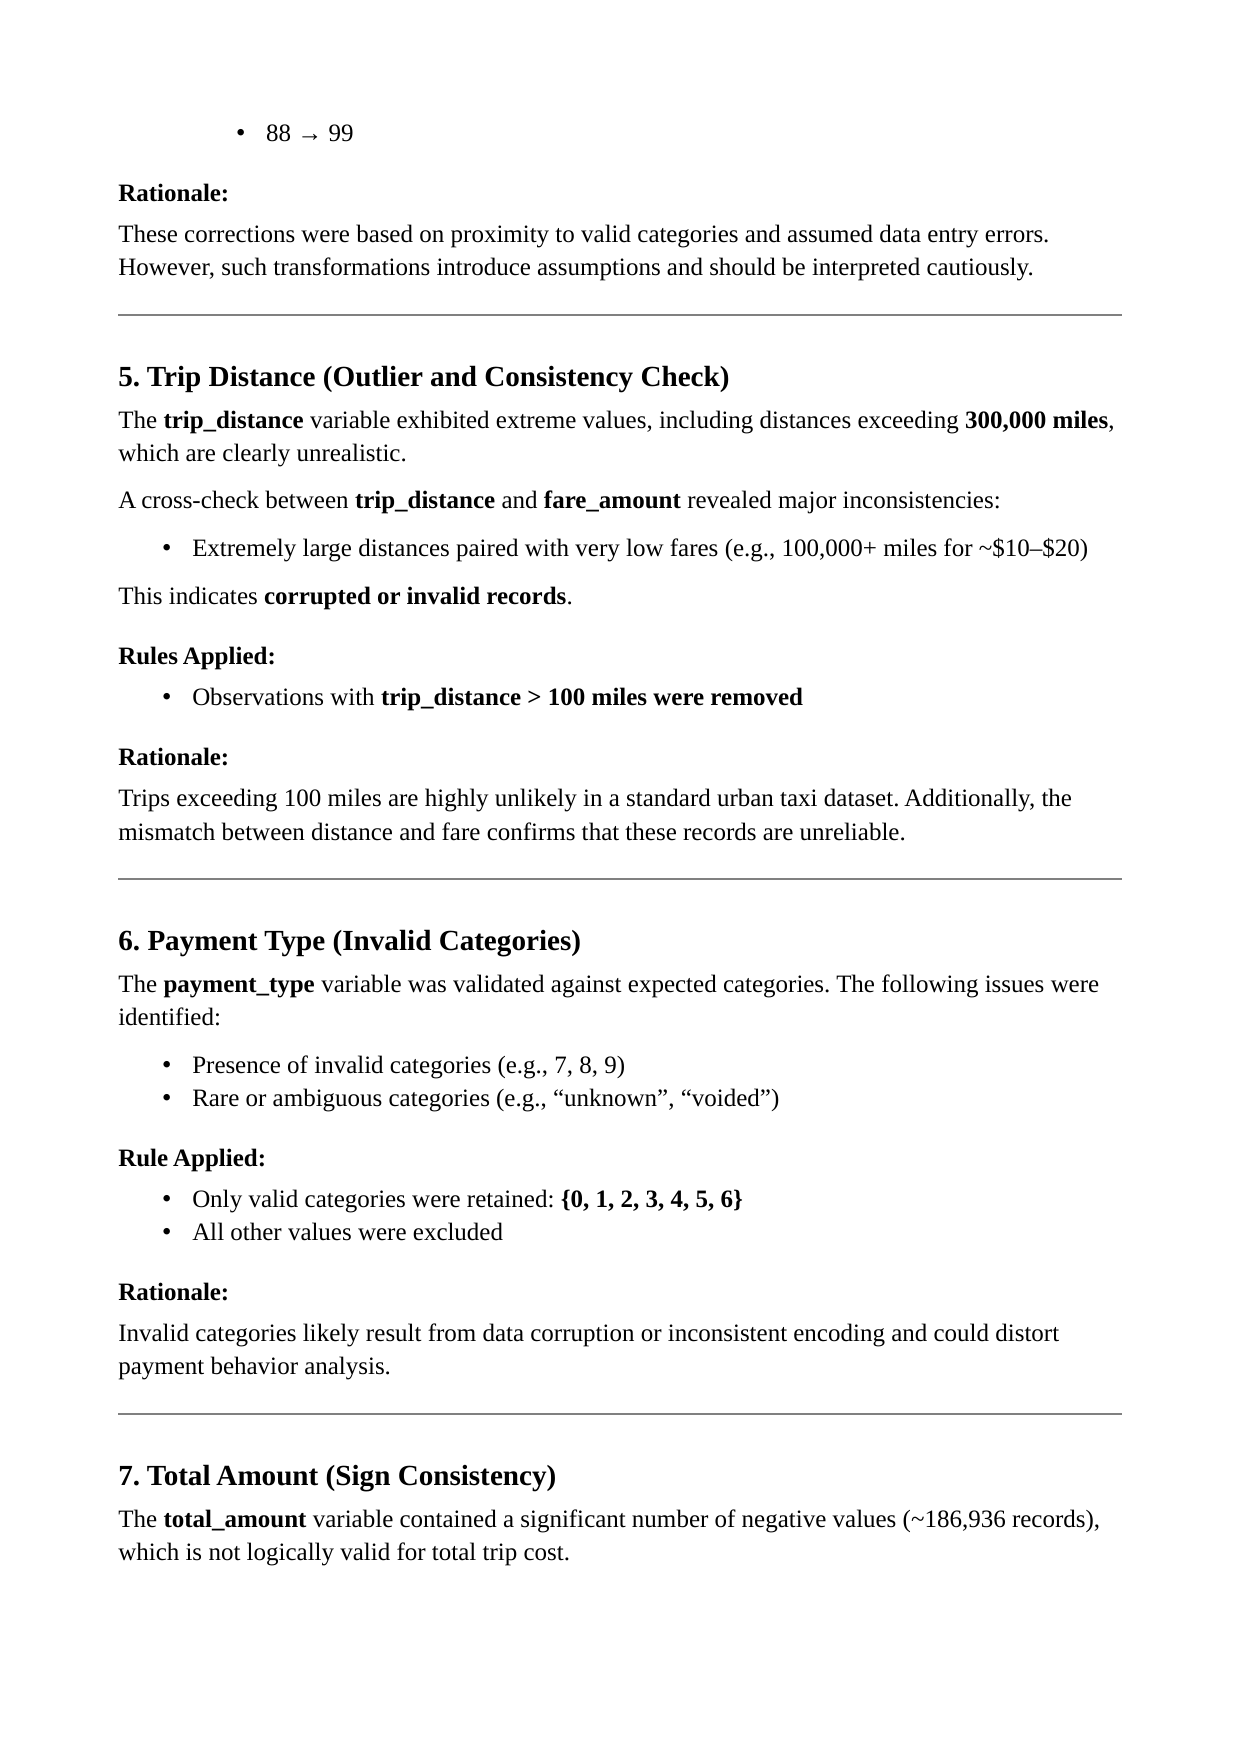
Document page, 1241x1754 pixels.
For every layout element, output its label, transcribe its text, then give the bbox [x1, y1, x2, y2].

text The total_amount variable contained a significant number of negative values (~186,936 records), which is not logically valid for total trip cost. [118, 1504, 1122, 1566]
list 88 → 99 [236, 118, 1122, 147]
subtitle Rule Applied: [118, 1143, 1122, 1172]
subtitle Rationale: [118, 178, 1122, 207]
list Observations with trip_distance > 100 miles were removed [162, 682, 1122, 711]
subtitle Rationale: [118, 742, 1122, 771]
text This indicates corrupted or invalid records. [118, 581, 1122, 609]
subtitle Rules Applied: [118, 641, 1122, 670]
text The trip_distance variable exhibited extreme values, including distances exceeding 300,000 miles, which are clearly unrealistic. [118, 405, 1122, 467]
list All other values were excluded [162, 1217, 1122, 1246]
text A cross-check between trip_distance and fare_amount revealed major inconsistencies: [118, 486, 1122, 514]
text Invalid categories likely result from data corruption or inconsistent encoding and could distort payment behavior analysis. [118, 1318, 1122, 1380]
list Presence of invalid categories (e.g., 7, 8, 9) [162, 1050, 1122, 1078]
subtitle Rationale: [118, 1277, 1122, 1306]
subtitle 5. Trip Distance (Outlier and Consistency Check) [118, 359, 1122, 392]
list Only valid categories were retained: {0, 1, 2, 3, 4, 5, 6} [162, 1184, 1122, 1213]
text Trips exceeding 100 miles are highly unlikely in a standard urban taxi dataset. Additionally, the mismatch between distance and fare confirms that these records are unreliable. [118, 783, 1122, 845]
list Extremely large distances paired with very low fares (e.g., 100,000+ miles for ~$10–$20) [162, 533, 1122, 562]
subtitle 6. Payment Type (Invalid Categories) [118, 923, 1122, 957]
text The payment_type variable was validated against expected categories. The following issues were identified: [118, 969, 1122, 1031]
text These corrections were based on proximity to valid categories and assumed data entry errors. However, such transformations introduce assumptions and should be interpreted cautiously. [118, 219, 1122, 281]
list Rare or ambiguous categories (e.g., “unknown”, “voided”) [162, 1083, 1122, 1111]
subtitle 7. Total Amount (Sign Consistency) [118, 1458, 1122, 1491]
